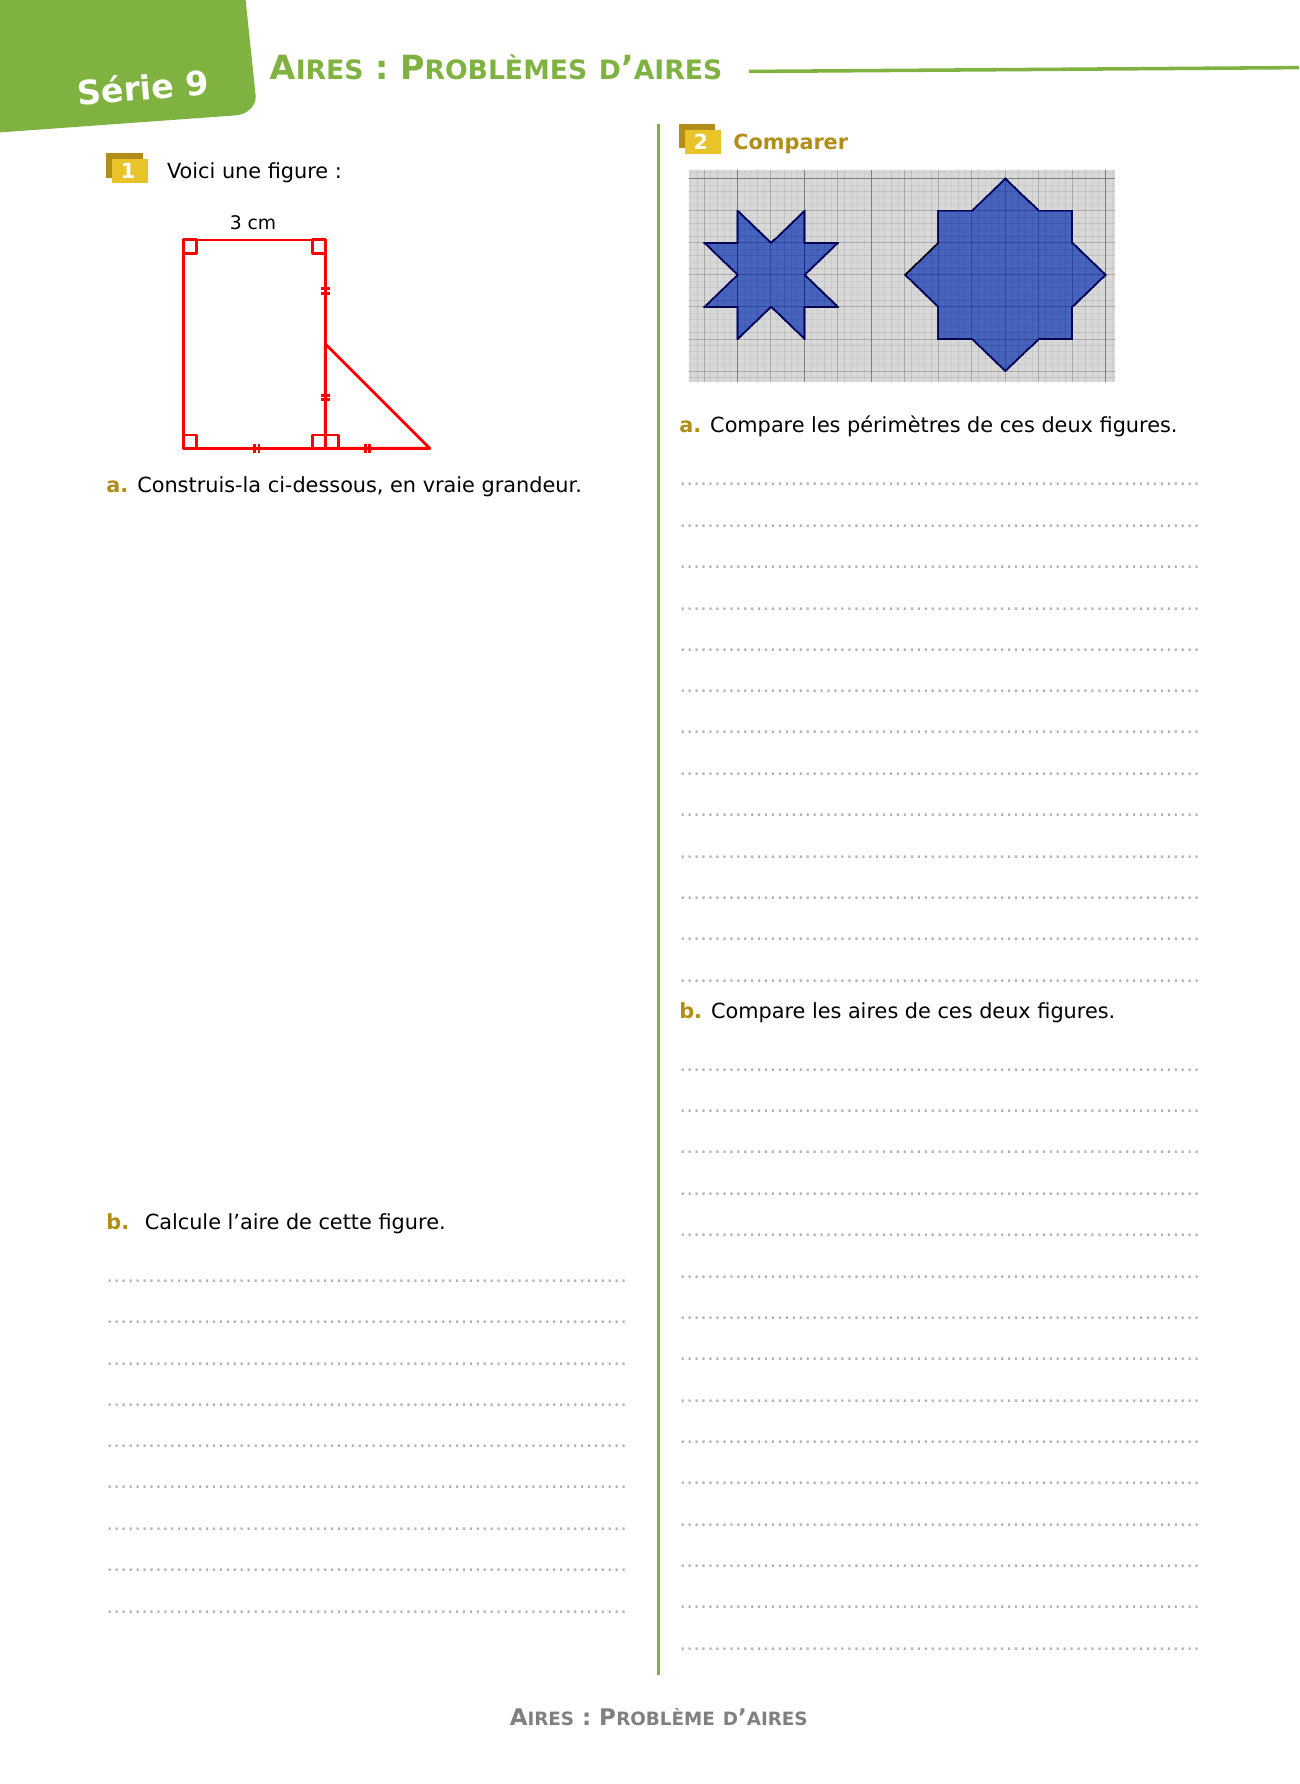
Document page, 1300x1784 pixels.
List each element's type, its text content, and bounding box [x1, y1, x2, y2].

text ………………………………………………………………… [106, 1246, 638, 1287]
subtitle Comparer [715, 124, 1211, 154]
text ………………………………………………………………… [679, 822, 1211, 863]
text ………………………………………………………………… [679, 1283, 1211, 1324]
list Compare les aires de ces deux figures. [679, 999, 1211, 1023]
text ………………………………………………………………… [679, 1531, 1211, 1572]
text ………………………………………………………………… [679, 656, 1211, 697]
text ………………………………………………………………… [679, 1076, 1211, 1117]
text ………………………………………………………………… [106, 1287, 638, 1328]
subtitle Voici une figure : [143, 153, 638, 183]
text ………………………………………………………………… [679, 697, 1211, 739]
text ………………………………………………………………… [679, 1159, 1211, 1200]
text ………………………………………………………………… [679, 1572, 1211, 1614]
text ………………………………………………………………… [679, 904, 1211, 946]
text ………………………………………………………………… [679, 491, 1211, 532]
list Calcule l’aire de cette figure. [106, 1210, 638, 1234]
text ………………………………………………………………… [106, 1452, 638, 1494]
text ………………………………………………………………… [679, 1117, 1211, 1159]
text ………………………………………………………………… [679, 449, 1211, 491]
text ………………………………………………………………… [106, 1328, 638, 1370]
text ………………………………………………………………… [106, 1370, 638, 1411]
text ………………………………………………………………… [679, 1407, 1211, 1448]
text ………………………………………………………………… [679, 1200, 1211, 1242]
text ………………………………………………………………… [679, 573, 1211, 615]
text ………………………………………………………………… [106, 1535, 638, 1577]
text ………………………………………………………………… [679, 780, 1211, 822]
text ………………………………………………………………… [106, 1577, 638, 1618]
text ………………………………………………………………… [679, 1366, 1211, 1407]
text ………………………………………………………………… [679, 1448, 1211, 1490]
text ………………………………………………………………… [106, 1494, 638, 1535]
list Construis-la ci-dessous, en vraie grandeur. [106, 473, 638, 497]
picture [688, 170, 1115, 382]
text ………………………………………………………………… [679, 1614, 1211, 1655]
text ………………………………………………………………… [679, 615, 1211, 656]
text ………………………………………………………………… [679, 1490, 1211, 1531]
text ………………………………………………………………… [679, 739, 1211, 780]
text ………………………………………………………………… [679, 1035, 1211, 1076]
list Compare les périmètres de ces deux figures. [679, 413, 1211, 438]
text ………………………………………………………………… [106, 1411, 638, 1452]
text ………………………………………………………………… [679, 946, 1211, 987]
text ………………………………………………………………… [679, 1242, 1211, 1283]
text ………………………………………………………………… [679, 1324, 1211, 1366]
text ………………………………………………………………… [679, 532, 1211, 573]
text ………………………………………………………………… [679, 863, 1211, 904]
